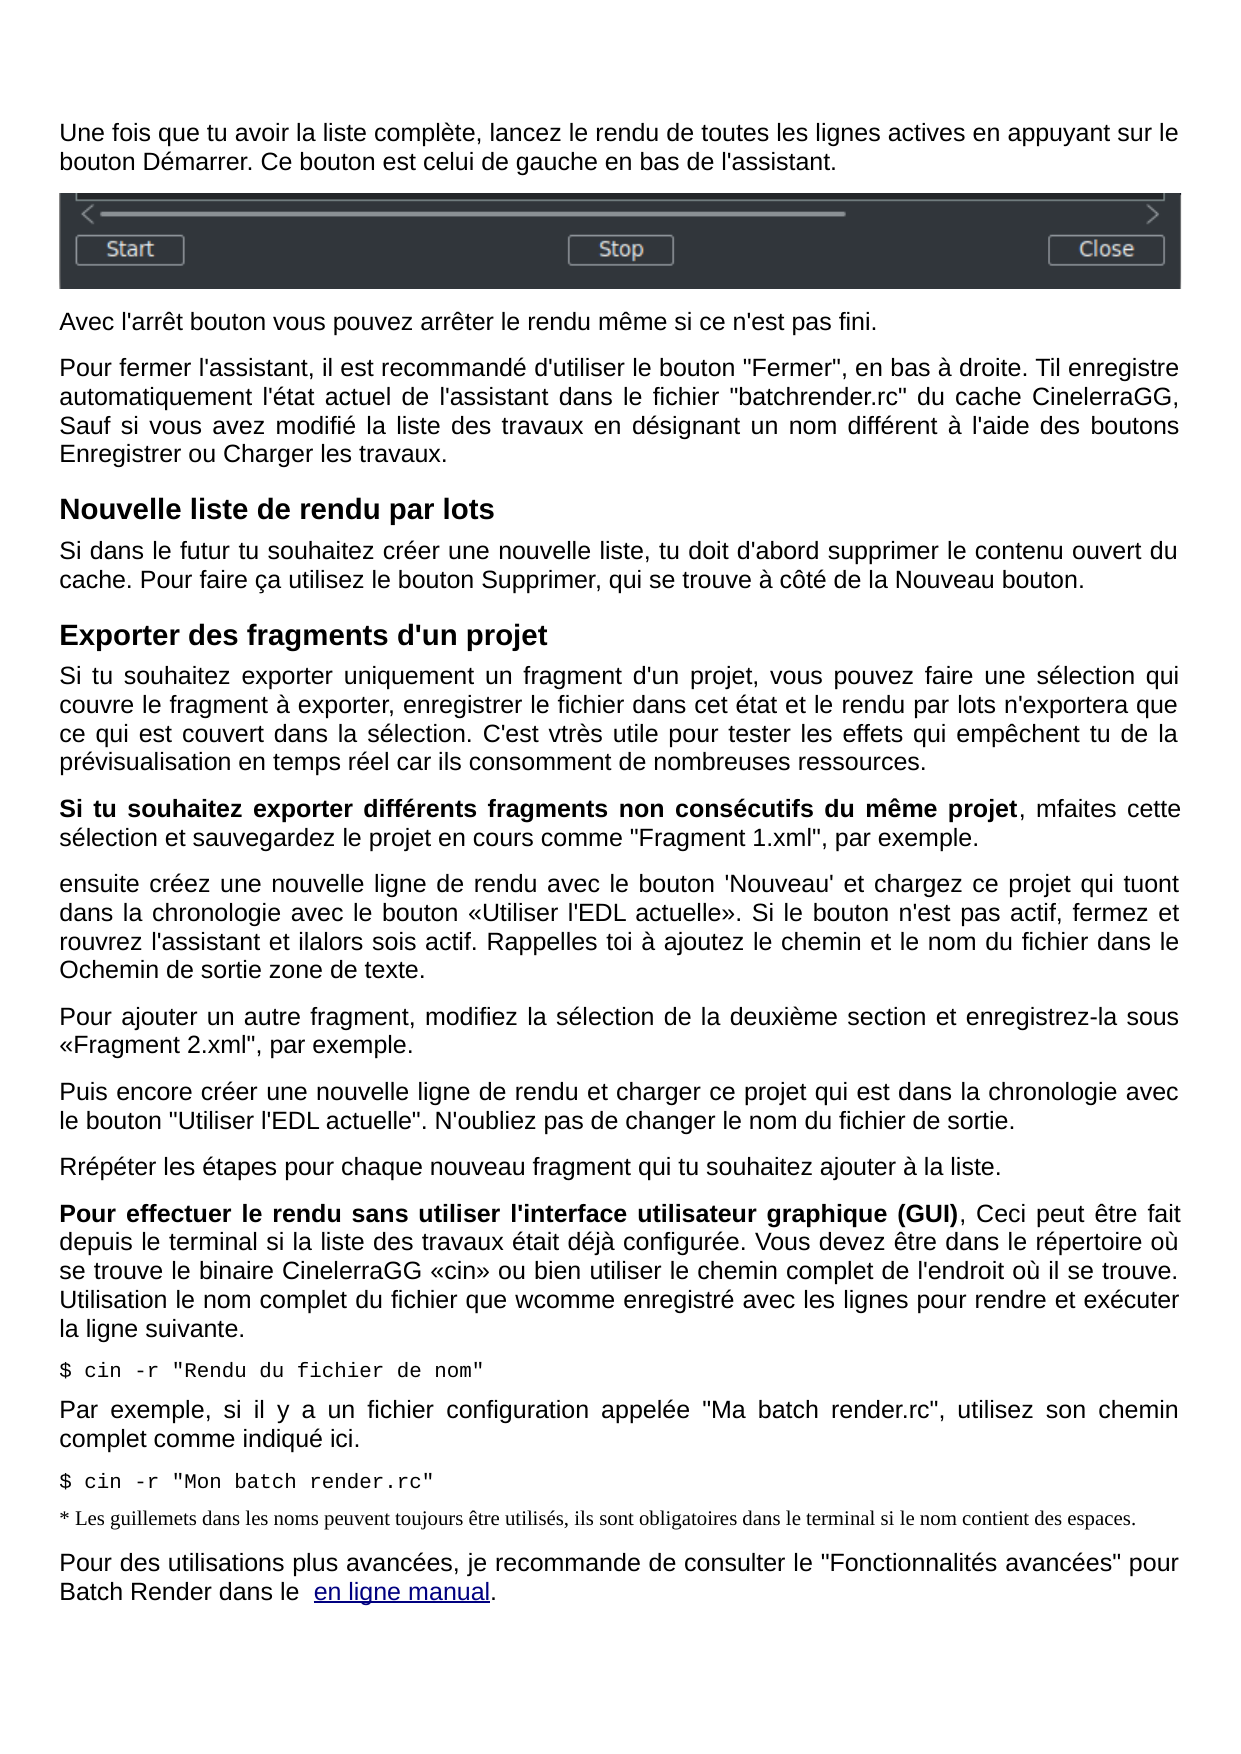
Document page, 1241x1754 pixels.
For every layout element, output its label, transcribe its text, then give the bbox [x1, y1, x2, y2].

subtitle Nouvelle liste de rendu par lots [59, 492, 1181, 526]
text Pour fermer l'assistant, il est recommandé d'utiliser le bouton "Fermer", en bas à droite. Til enregistre automatiquement l'état actuel de l'assistant dans le fichier "batchrender.rc" du cache CinelerraGG, Sauf si vous avez modifié la liste des travaux en désignant un nom différent à l'aide des boutons Enregistrer ou Charger les travaux. [59, 353, 1181, 468]
text Si dans le futur tu souhaitez créer une nouvelle liste, tu doit d'abord supprimer le contenu ouvert du cache. Pour faire ça utilisez le bouton Supprimer, qui se trouve à côté de la Nouveau bouton. [59, 536, 1181, 593]
subtitle Exporter des fragments d'un projet [59, 617, 1181, 651]
text Avec l'arrêt bouton vous pouvez arrêter le rendu même si ce n'est pas fini. [59, 289, 1181, 335]
text Si tu souhaitez exporter différents fragments non consécutifs du même projet, mfaites cette sélection et sauvegardez le projet en cours comme "Fragment 1.xml", par exemple. [59, 794, 1181, 851]
text Pour des utilisations plus avancées, je recommande de consulter le "Fonctionnalités avancées" pour Batch Render dans le en ligne manual. [59, 1548, 1181, 1605]
text $ cin -r "Rendu du fichier de nom" [59, 1360, 1181, 1384]
text Puis encore créer une nouvelle ligne de rendu et charger ce projet qui est dans la chronologie avec le bouton "Utiliser l'EDL actuelle". N'oubliez pas de changer le nom du fichier de sortie. [59, 1077, 1181, 1134]
text * Les guillemets dans les noms peuvent toujours être utilisés, ils sont obligatoires dans le terminal si le nom contient des espaces. [59, 1506, 1181, 1530]
text ensuite créez une nouvelle ligne de rendu avec le bouton 'Nouveau' et chargez ce projet qui tuont dans la chronologie avec le bouton «Utiliser l'EDL actuelle». Si le bouton n'est pas actif, fermez et rouvrez l'assistant et ilalors sois actif. Rappelles toi à ajoutez le chemin et le nom du fichier dans le Ochemin de sortie zone de texte. [59, 869, 1181, 984]
text $ cin -r "Mon batch render.rc" [59, 1471, 1181, 1494]
text Par exemple, si il y a un fichier configuration appelée "Ma batch render.rc", utilisez son chemin complet comme indiqué ici. [59, 1395, 1181, 1453]
text Pour ajouter un autre fragment, modifiez la sélection de la deuxième section et enregistrez-la sous «Fragment 2.xml", par exemple. [59, 1002, 1181, 1059]
picture [59, 193, 1182, 289]
text Si tu souhaitez exporter uniquement un fragment d'un projet, vous pouvez faire une sélection qui couvre le fragment à exporter, enregistrer le fichier dans cet état et le rendu par lots n'exportera que ce qui est couvert dans la sélection. C'est vtrès utile pour tester les effets qui empêchent tu de la prévisualisation en temps réel car ils consomment de nombreuses ressources. [59, 661, 1181, 776]
text Rrépéter les étapes pour chaque nouveau fragment qui tu souhaitez ajouter à la liste. [59, 1152, 1181, 1181]
text Pour effectuer le rendu sans utiliser l'interface utilisateur graphique (GUI), Ceci peut être fait depuis le terminal si la liste des travaux était déjà configurée. Vous devez être dans le répertoire où se trouve le binaire CinelerraGG «cin» ou bien utiliser le chemin complet de l'endroit où il se trouve. Utilisation le nom complet du fichier que wcomme enregistré avec les lignes pour rendre et exécuter la ligne suivante. [59, 1198, 1181, 1342]
text Une fois que tu avoir la liste complète, lancez le rendu de toutes les lignes actives en appuyant sur le bouton Démarrer. Ce bouton est celui de gauche en bas de l'assistant. [59, 118, 1181, 176]
